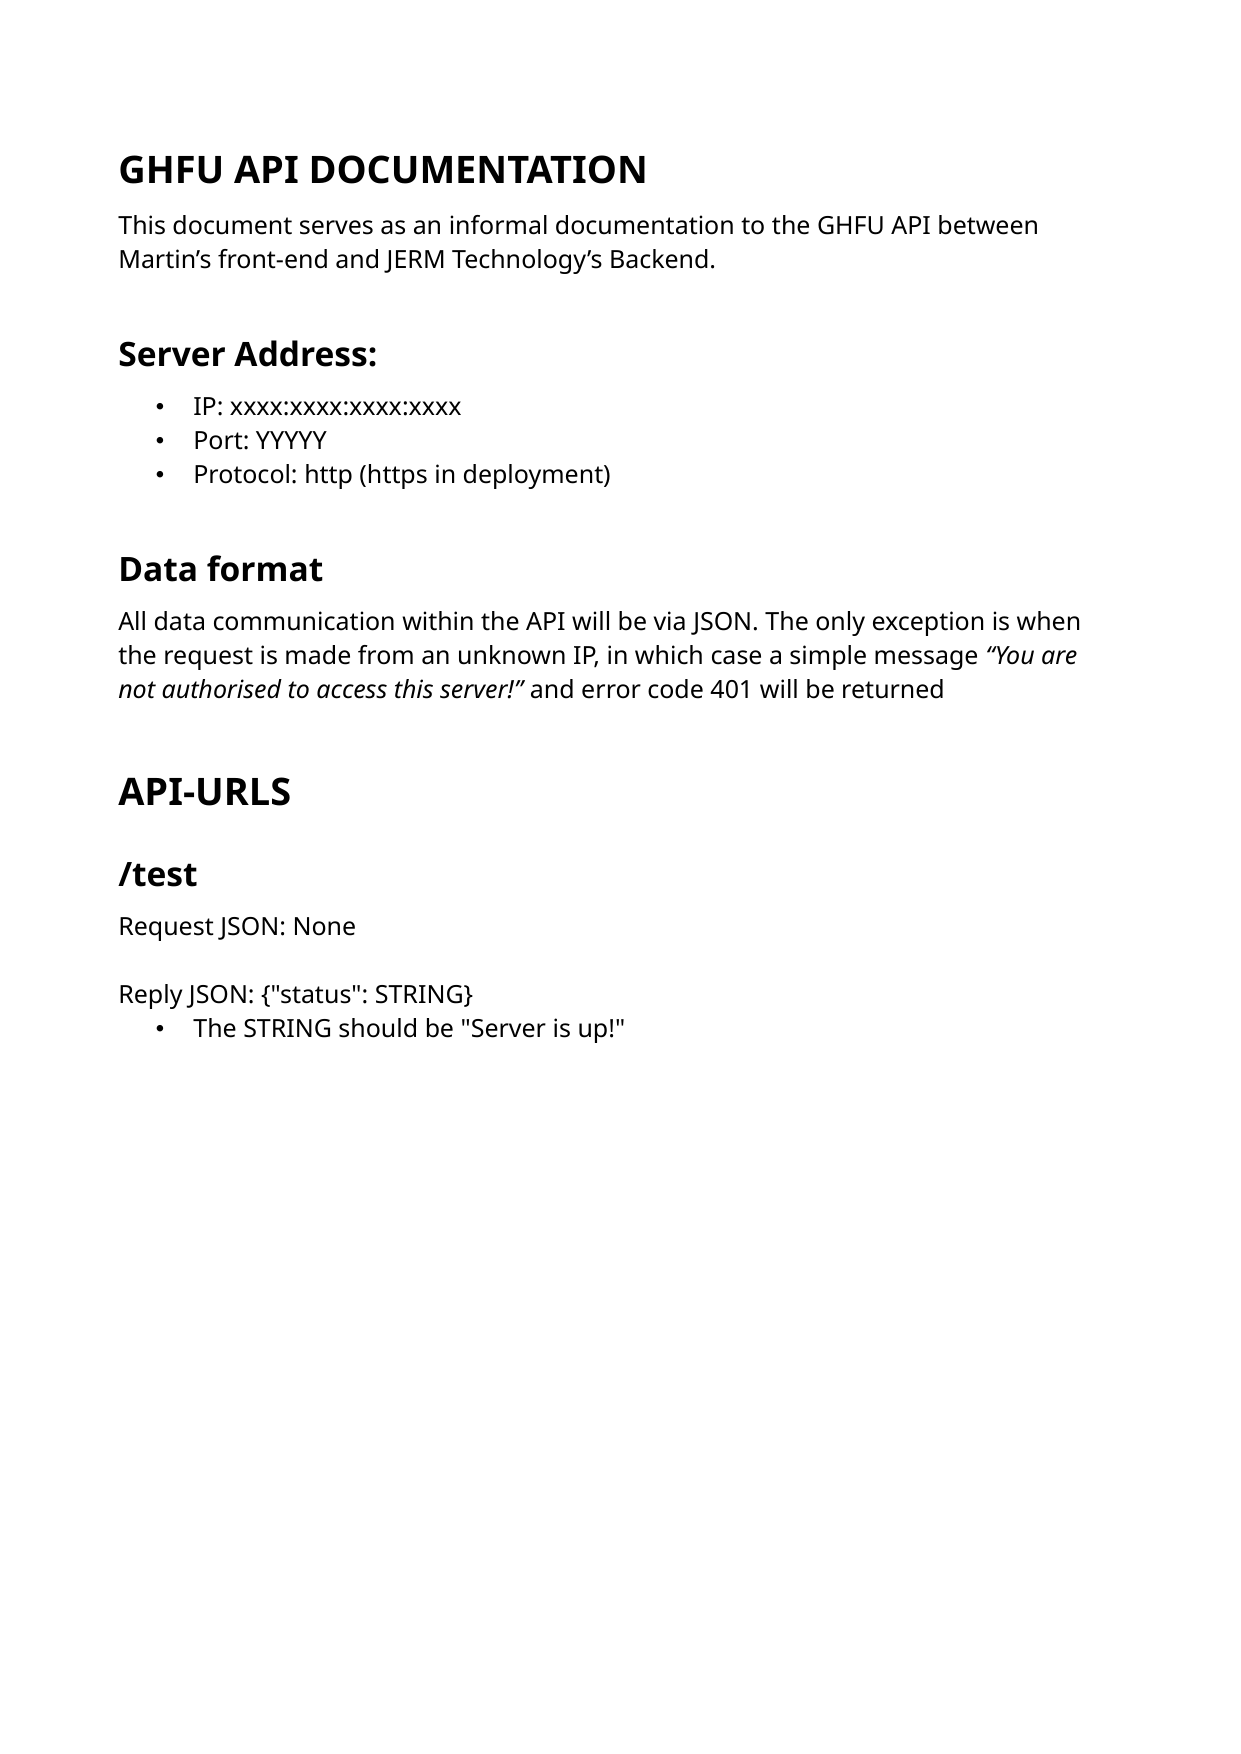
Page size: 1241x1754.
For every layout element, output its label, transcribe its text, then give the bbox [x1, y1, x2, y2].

subtitle Data format [118, 546, 1122, 591]
subtitle Server Address: [118, 330, 1122, 376]
list Port: YYYYY [156, 423, 1122, 457]
list IP: xxxx:xxxx:xxxx:xxxx [156, 388, 1122, 423]
text All data communication within the API will be via JSON. The only exception is when the request is made from an unknown IP, in which case a simple message “You are not authorised to access this server!” and error code 401 will be returned [118, 604, 1122, 706]
subtitle API-URLS [118, 765, 1122, 817]
text Reply JSON: {"status": STRING} [118, 976, 1122, 1011]
subtitle GHFU API DOCUMENTATION [118, 143, 1122, 195]
text Request JSON: None [118, 908, 1122, 942]
list The STRING should be "Server is up!" [156, 1011, 1122, 1044]
text This document serves as an informal documentation to the GHFU API between Martin’s front-end and JERM Technology’s Backend. [118, 207, 1122, 275]
list Protocol: http (https in deployment) [156, 457, 1122, 491]
subtitle /test [118, 850, 1122, 896]
